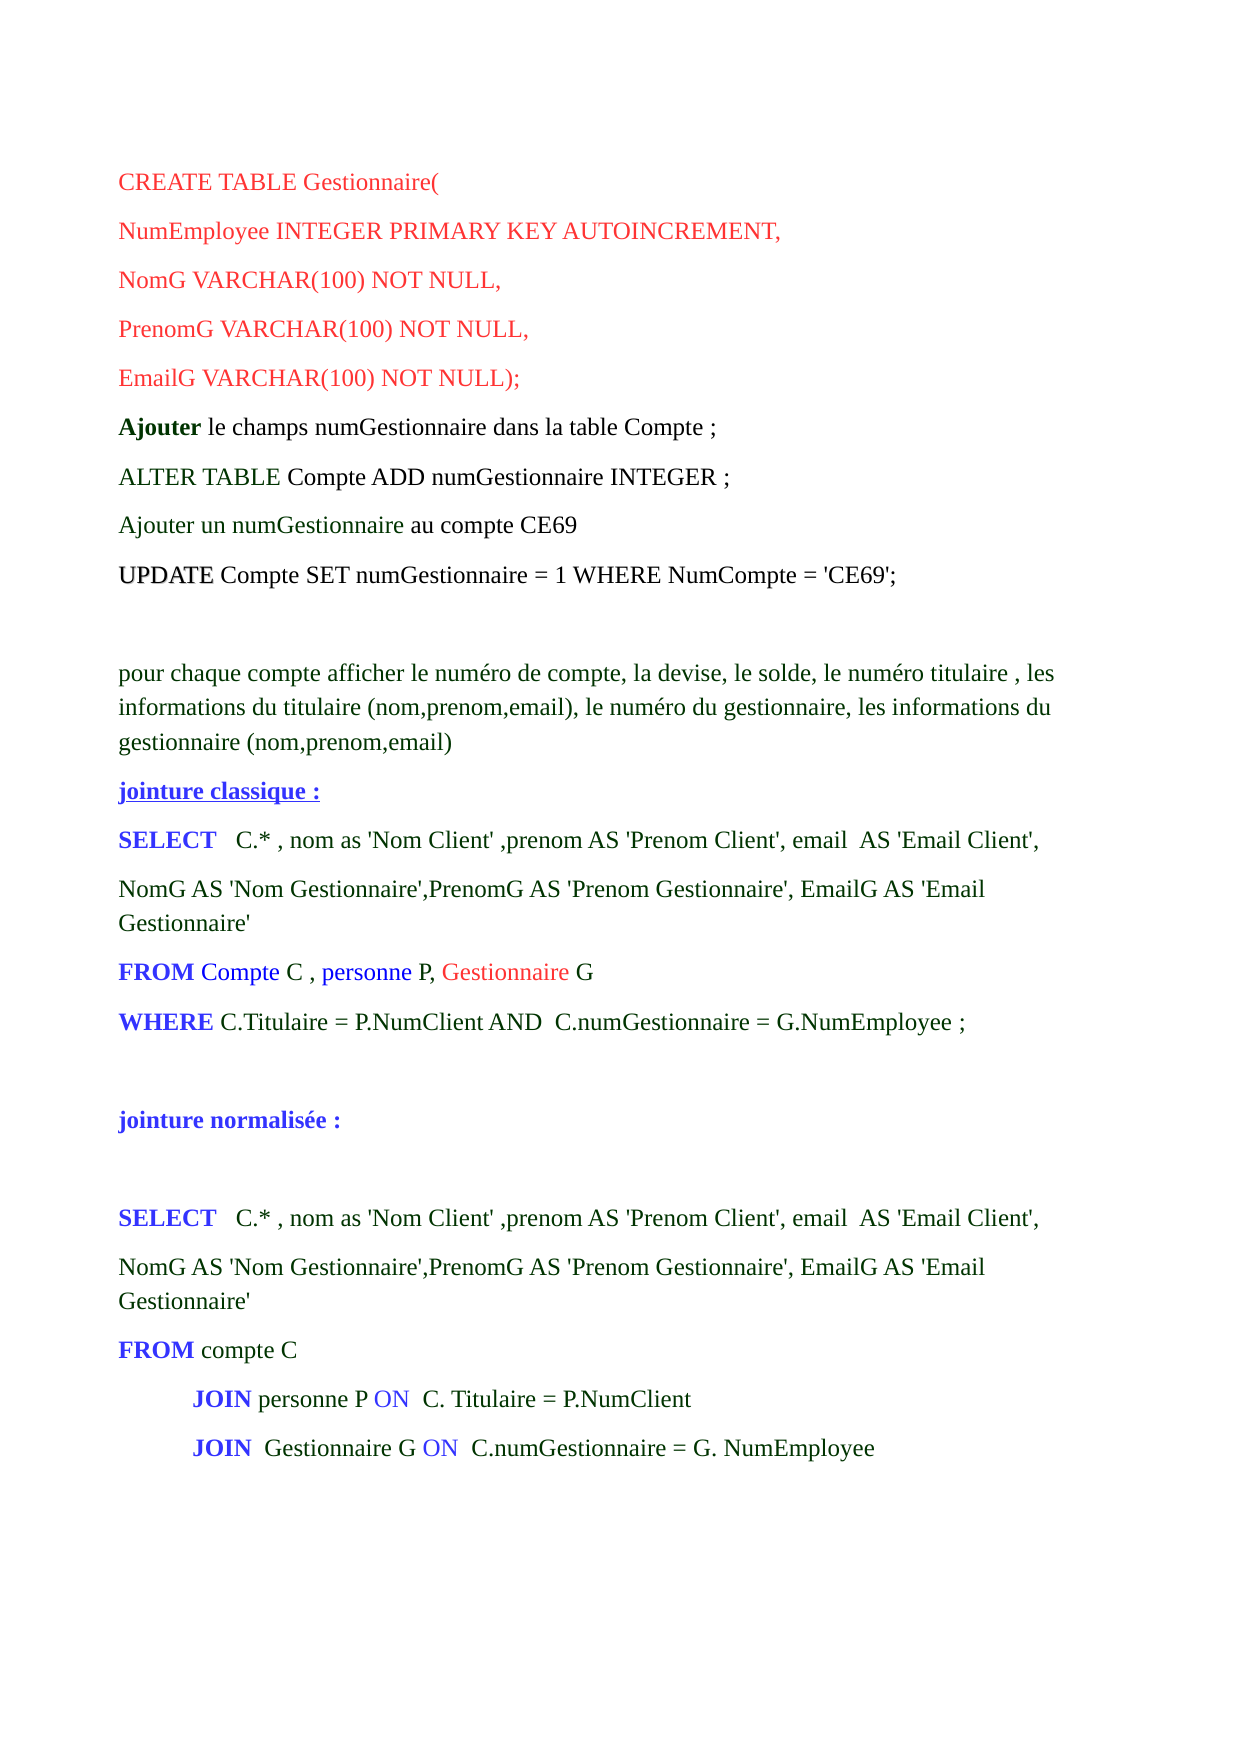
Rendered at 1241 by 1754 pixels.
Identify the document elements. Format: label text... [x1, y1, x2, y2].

text PrenomG VARCHAR(100) NOT NULL, [118, 314, 1122, 343]
text JOIN personne P ON C. Titulaire = P.NumClient [118, 1384, 1122, 1413]
text jointure classique : [118, 776, 1122, 804]
text FROM compte C [118, 1335, 1122, 1364]
text CREATE TABLE Gestionnaire( [118, 167, 1122, 196]
text Ajouter le champs numGestionnaire dans la table Compte ; [118, 412, 1122, 441]
text jointure normalisée : [118, 1105, 1122, 1133]
text NumEmployee INTEGER PRIMARY KEY AUTOINCREMENT, [118, 216, 1122, 245]
text EmailG VARCHAR(100) NOT NULL); [118, 363, 1122, 392]
text UPDATE Compte SET numGestionnaire = 1 WHERE NumCompte = 'CE69'; [118, 560, 1122, 588]
text Ajouter un numGestionnaire au compte CE69 [118, 511, 1122, 539]
text NomG AS 'Nom Gestionnaire',PrenomG AS 'Prenom Gestionnaire', EmailG AS 'Email Gestionnaire' [118, 1252, 1122, 1315]
text ALTER TABLE Compte ADD numGestionnaire INTEGER ; [118, 462, 1122, 490]
text WHERE C.Titulaire = P.NumClient AND C.numGestionnaire = G.NumEmployee ; [118, 1007, 1122, 1035]
text NomG AS 'Nom Gestionnaire',PrenomG AS 'Prenom Gestionnaire', EmailG AS 'Email Gestionnaire' [118, 874, 1122, 937]
text JOIN Gestionnaire G ON C.numGestionnaire = G. NumEmployee [118, 1433, 1122, 1462]
text SELECT C.* , nom as 'Nom Client' ,prenom AS 'Prenom Client', email AS 'Email Client', [118, 1203, 1122, 1232]
text pour chaque compte afficher le numéro de compte, la devise, le solde, le numéro titulaire , les informations du titulaire (nom,prenom,email), le numéro du gestionnaire, les informations du gestionnaire (nom,prenom,email) [118, 658, 1122, 756]
text NomG VARCHAR(100) NOT NULL, [118, 265, 1122, 294]
text SELECT C.* , nom as 'Nom Client' ,prenom AS 'Prenom Client', email AS 'Email Client', [118, 825, 1122, 854]
text FROM Compte C , personne P, Gestionnaire G [118, 957, 1122, 986]
